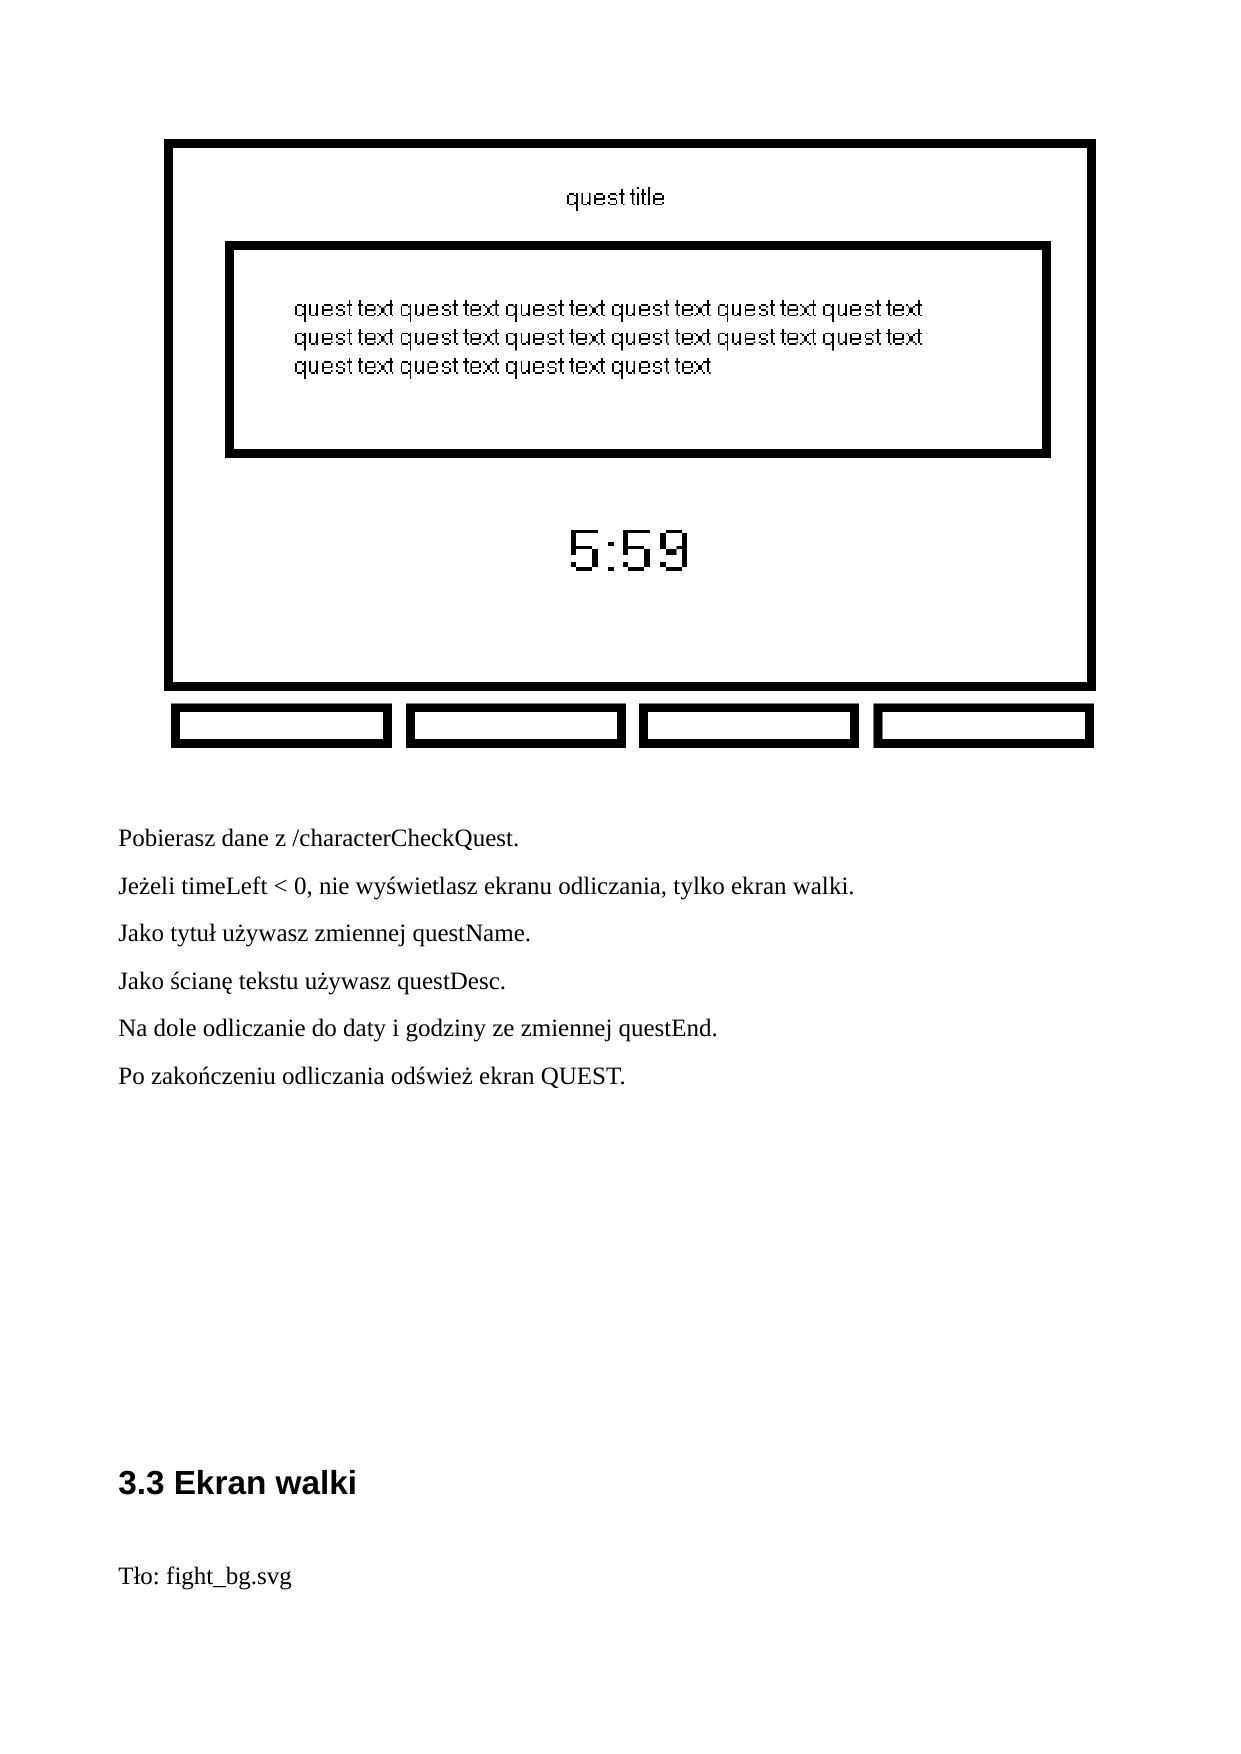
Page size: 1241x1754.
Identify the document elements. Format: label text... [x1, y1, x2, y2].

text Tło: fight_bg.svg [118, 1561, 1122, 1590]
picture [118, 118, 1123, 772]
text Po zakończeniu odliczania odśwież ekran QUEST. [118, 1061, 1122, 1090]
text Jeżeli timeLeft < 0, nie wyświetlasz ekranu odliczania, tylko ekran walki. [118, 871, 1122, 899]
text Pobierasz dane z /characterCheckQuest. [118, 823, 1122, 852]
subtitle 3.3 Ekran walki [118, 1463, 1122, 1501]
text Jako tytuł używasz zmiennej questName. [118, 918, 1122, 947]
text Jako ścianę tekstu używasz questDesc. [118, 966, 1122, 995]
text Na dole odliczanie do daty i godziny ze zmiennej questEnd. [118, 1013, 1122, 1042]
